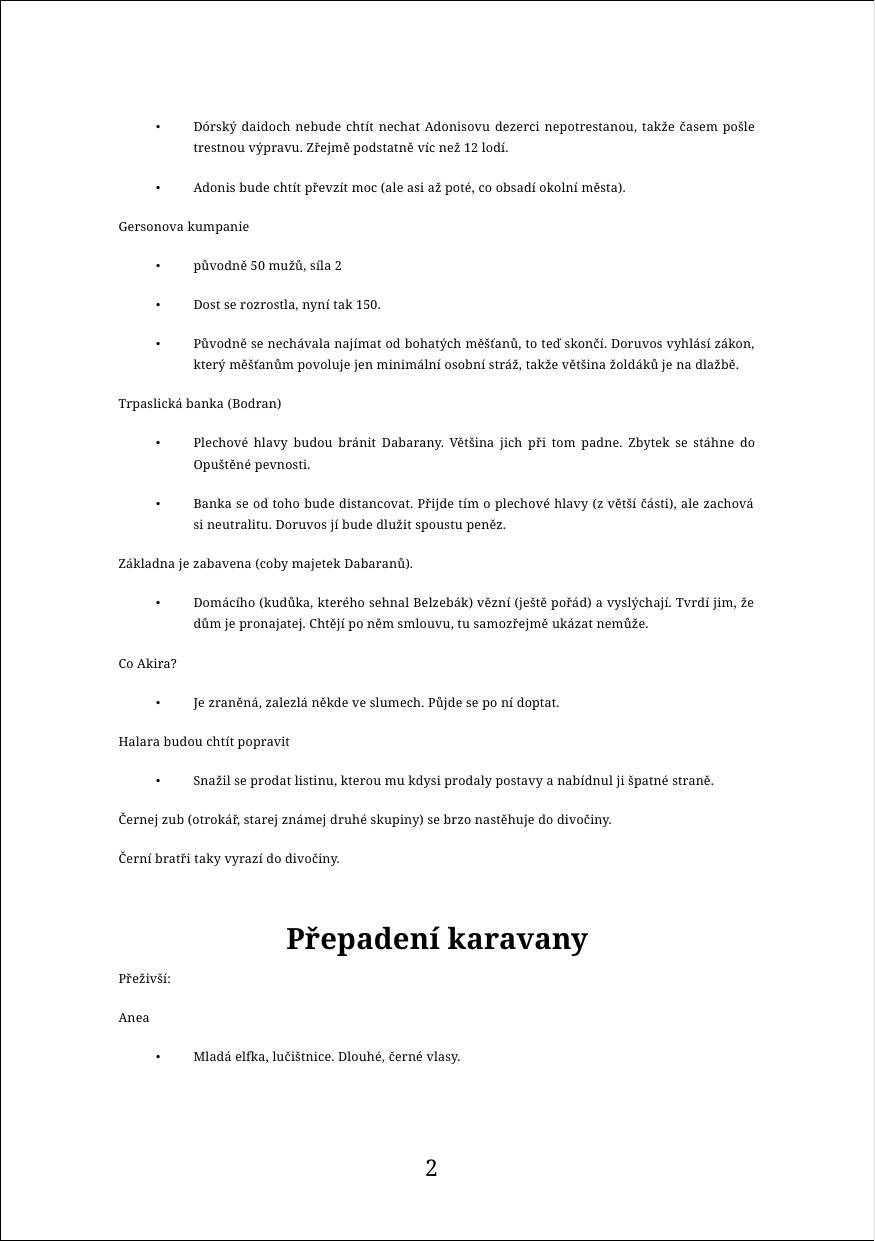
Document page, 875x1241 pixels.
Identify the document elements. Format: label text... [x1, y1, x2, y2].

text Gersonova kumpanie [118, 218, 756, 235]
text Přeživší: [118, 970, 756, 987]
list Domácího (kudůka, kterého sehnal Belzebák) vězní (ještě pořád) a vyslýchají. Tvrdí jim, že dům je pronajatej. Chtějí po něm smlouvu, tu samozřejmě ukázat nemůže. [156, 594, 756, 633]
list Plechové hlavy budou bránit Dabarany. Většina jich při tom padne. Zbytek se stáhne do Opuštěné pevnosti. [156, 434, 756, 473]
text Základna je zabavena (coby majetek Dabaranů). [118, 555, 756, 572]
text Halara budou chtít popravit [118, 733, 756, 750]
list Adonis bude chtít převzít moc (ale asi až poté, co obsadí okolní města). [156, 179, 756, 196]
text Trpaslická banka (Bodran) [118, 395, 756, 412]
list Dost se rozrostla, nyní tak 150. [156, 296, 756, 313]
text Anea [118, 1009, 756, 1026]
list původně 50 mužů, síla 2 [156, 257, 756, 274]
list Mladá elfka, lučištnice. Dlouhé, černé vlasy. [156, 1048, 756, 1065]
list Snažil se prodat listinu, kterou mu kdysi prodaly postavy a nabídnul ji špatné straně. [156, 772, 756, 789]
subtitle Přepadení karavany [118, 919, 756, 958]
list Banka se od toho bude distancovat. Přijde tím o plechové hlavy (z větší části), ale zachová si neutralitu. Doruvos jí bude dlužit spoustu peněz. [156, 495, 756, 533]
list Je zraněná, zalezlá někde ve slumech. Půjde se po ní doptat. [156, 694, 756, 711]
text Černí bratři taky vyrazí do divočiny. [118, 850, 756, 867]
list Původně se nechávala najímat od bohatých měšťanů, to teď skončí. Doruvos vyhlásí zákon, který měšťanům povoluje jen minimální osobní stráž, takže většina žoldáků je na dlažbě. [156, 335, 756, 373]
list Dórský daidoch nebude chtít nechat Adonisovu dezerci nepotrestanou, takže časem pošle trestnou výpravu. Zřejmě podstatně víc než 12 lodí. [156, 118, 756, 157]
text Černej zub (otrokář, starej známej druhé skupiny) se brzo nastěhuje do divočiny. [118, 811, 756, 828]
text Co Akira? [118, 655, 756, 672]
